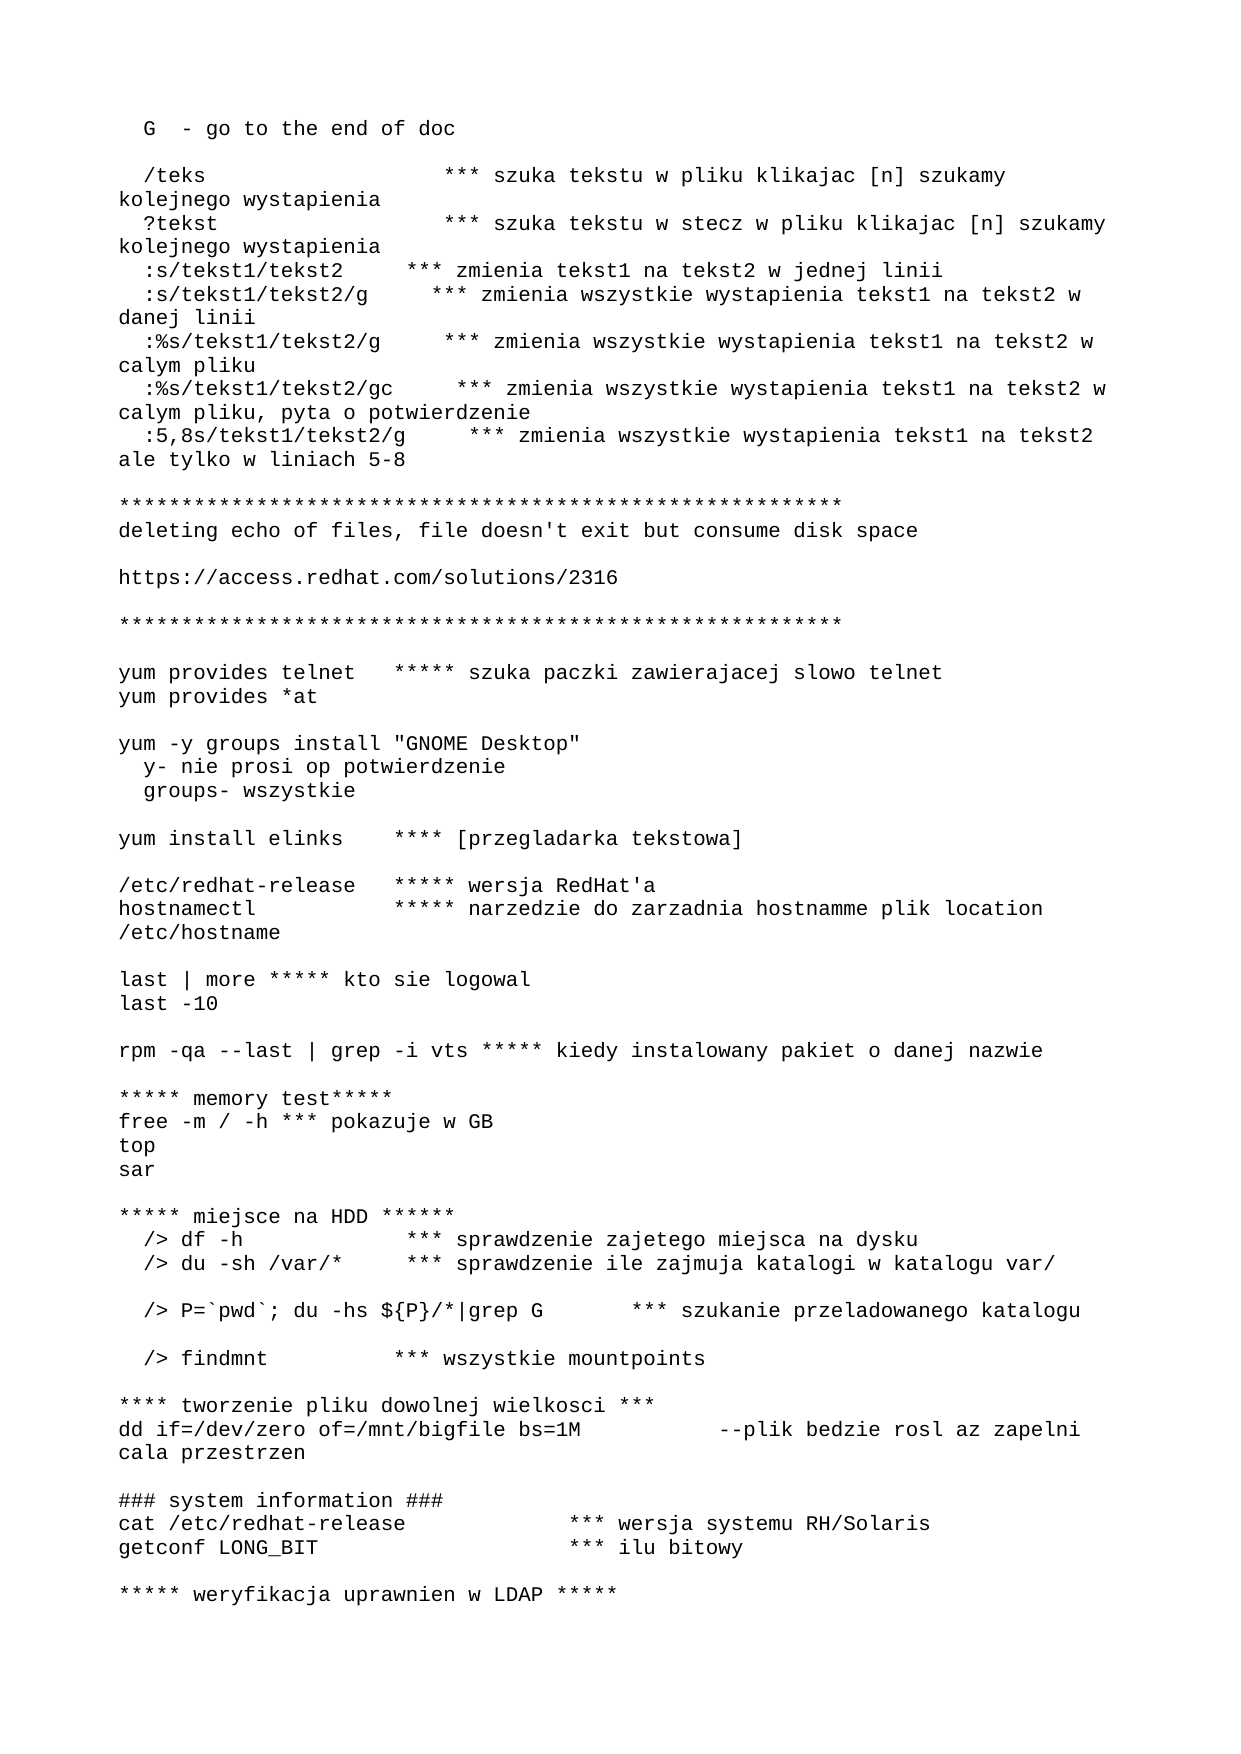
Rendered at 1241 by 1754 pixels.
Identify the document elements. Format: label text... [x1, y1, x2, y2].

text :%s/tekst1/tekst2/gc *** zmienia wszystkie wystapienia tekst1 na tekst2 w calym pliku, pyta o potwierdzenie [118, 378, 1122, 426]
text :s/tekst1/tekst2/g *** zmienia wszystkie wystapienia tekst1 na tekst2 w danej linii [118, 284, 1122, 331]
text :s/tekst1/tekst2 *** zmienia tekst1 na tekst2 w jednej linii [118, 260, 1122, 284]
text ********************************************************** [118, 496, 1122, 520]
text sar [118, 1158, 1122, 1182]
text deleting echo of files, file doesn't exit but consume disk space [118, 520, 1122, 544]
text G - go to the end of doc [118, 118, 1122, 142]
text cat /etc/redhat-release *** wersja systemu RH/Solaris [118, 1513, 1122, 1537]
text free -m / -h *** pokazuje w GB [118, 1111, 1122, 1135]
text ********************************************************** [118, 615, 1122, 638]
text getconf LONG_BIT *** ilu bitowy [118, 1537, 1122, 1561]
text last -10 [118, 993, 1122, 1017]
text last | more ***** kto sie logowal [118, 969, 1122, 993]
text ***** weryfikacja uprawnien w LDAP ***** [118, 1584, 1122, 1608]
text top [118, 1135, 1122, 1158]
text groups- wszystkie [118, 780, 1122, 804]
text dd if=/dev/zero of=/mnt/bigfile bs=1M --plik bedzie rosl az zapelni cala przestrzen [118, 1419, 1122, 1466]
text :5,8s/tekst1/tekst2/g *** zmienia wszystkie wystapienia tekst1 na tekst2 ale tylko w liniach 5-8 [118, 426, 1122, 473]
text /> findmnt *** wszystkie mountpoints [118, 1348, 1122, 1371]
text :%s/tekst1/tekst2/g *** zmienia wszystkie wystapienia tekst1 na tekst2 w calym pliku [118, 331, 1122, 378]
text yum provides *at [118, 686, 1122, 709]
text yum -y groups install "GNOME Desktop" [118, 733, 1122, 757]
text y- nie prosi op potwierdzenie [118, 757, 1122, 780]
text /teks *** szuka tekstu w pliku klikajac [n] szukamy kolejnego wystapienia [118, 165, 1122, 213]
text /> P=`pwd`; du -hs ${P}/*|grep G *** szukanie przeladowanego katalogu [118, 1300, 1122, 1324]
text /> df -h *** sprawdzenie zajetego miejsca na dysku [118, 1229, 1122, 1253]
text /etc/redhat-release ***** wersja RedHat'a [118, 875, 1122, 898]
text hostnamectl ***** narzedzie do zarzadnia hostnamme plik location /etc/hostname [118, 898, 1122, 946]
text ?tekst *** szuka tekstu w stecz w pliku klikajac [n] szukamy kolejnego wystapienia [118, 213, 1122, 260]
text yum provides telnet ***** szuka paczki zawierajacej slowo telnet [118, 662, 1122, 686]
text ### system information ### [118, 1489, 1122, 1513]
text /> du -sh /var/* *** sprawdzenie ile zajmuja katalogi w katalogu var/ [118, 1253, 1122, 1277]
text **** tworzenie pliku dowolnej wielkosci *** [118, 1395, 1122, 1419]
text rpm -qa --last | grep -i vts ***** kiedy instalowany pakiet o danej nazwie [118, 1040, 1122, 1064]
text https://access.redhat.com/solutions/2316 [118, 567, 1122, 591]
text ***** memory test***** [118, 1088, 1122, 1111]
text yum install elinks **** [przegladarka tekstowa] [118, 827, 1122, 851]
text ***** miejsce na HDD ****** [118, 1206, 1122, 1229]
